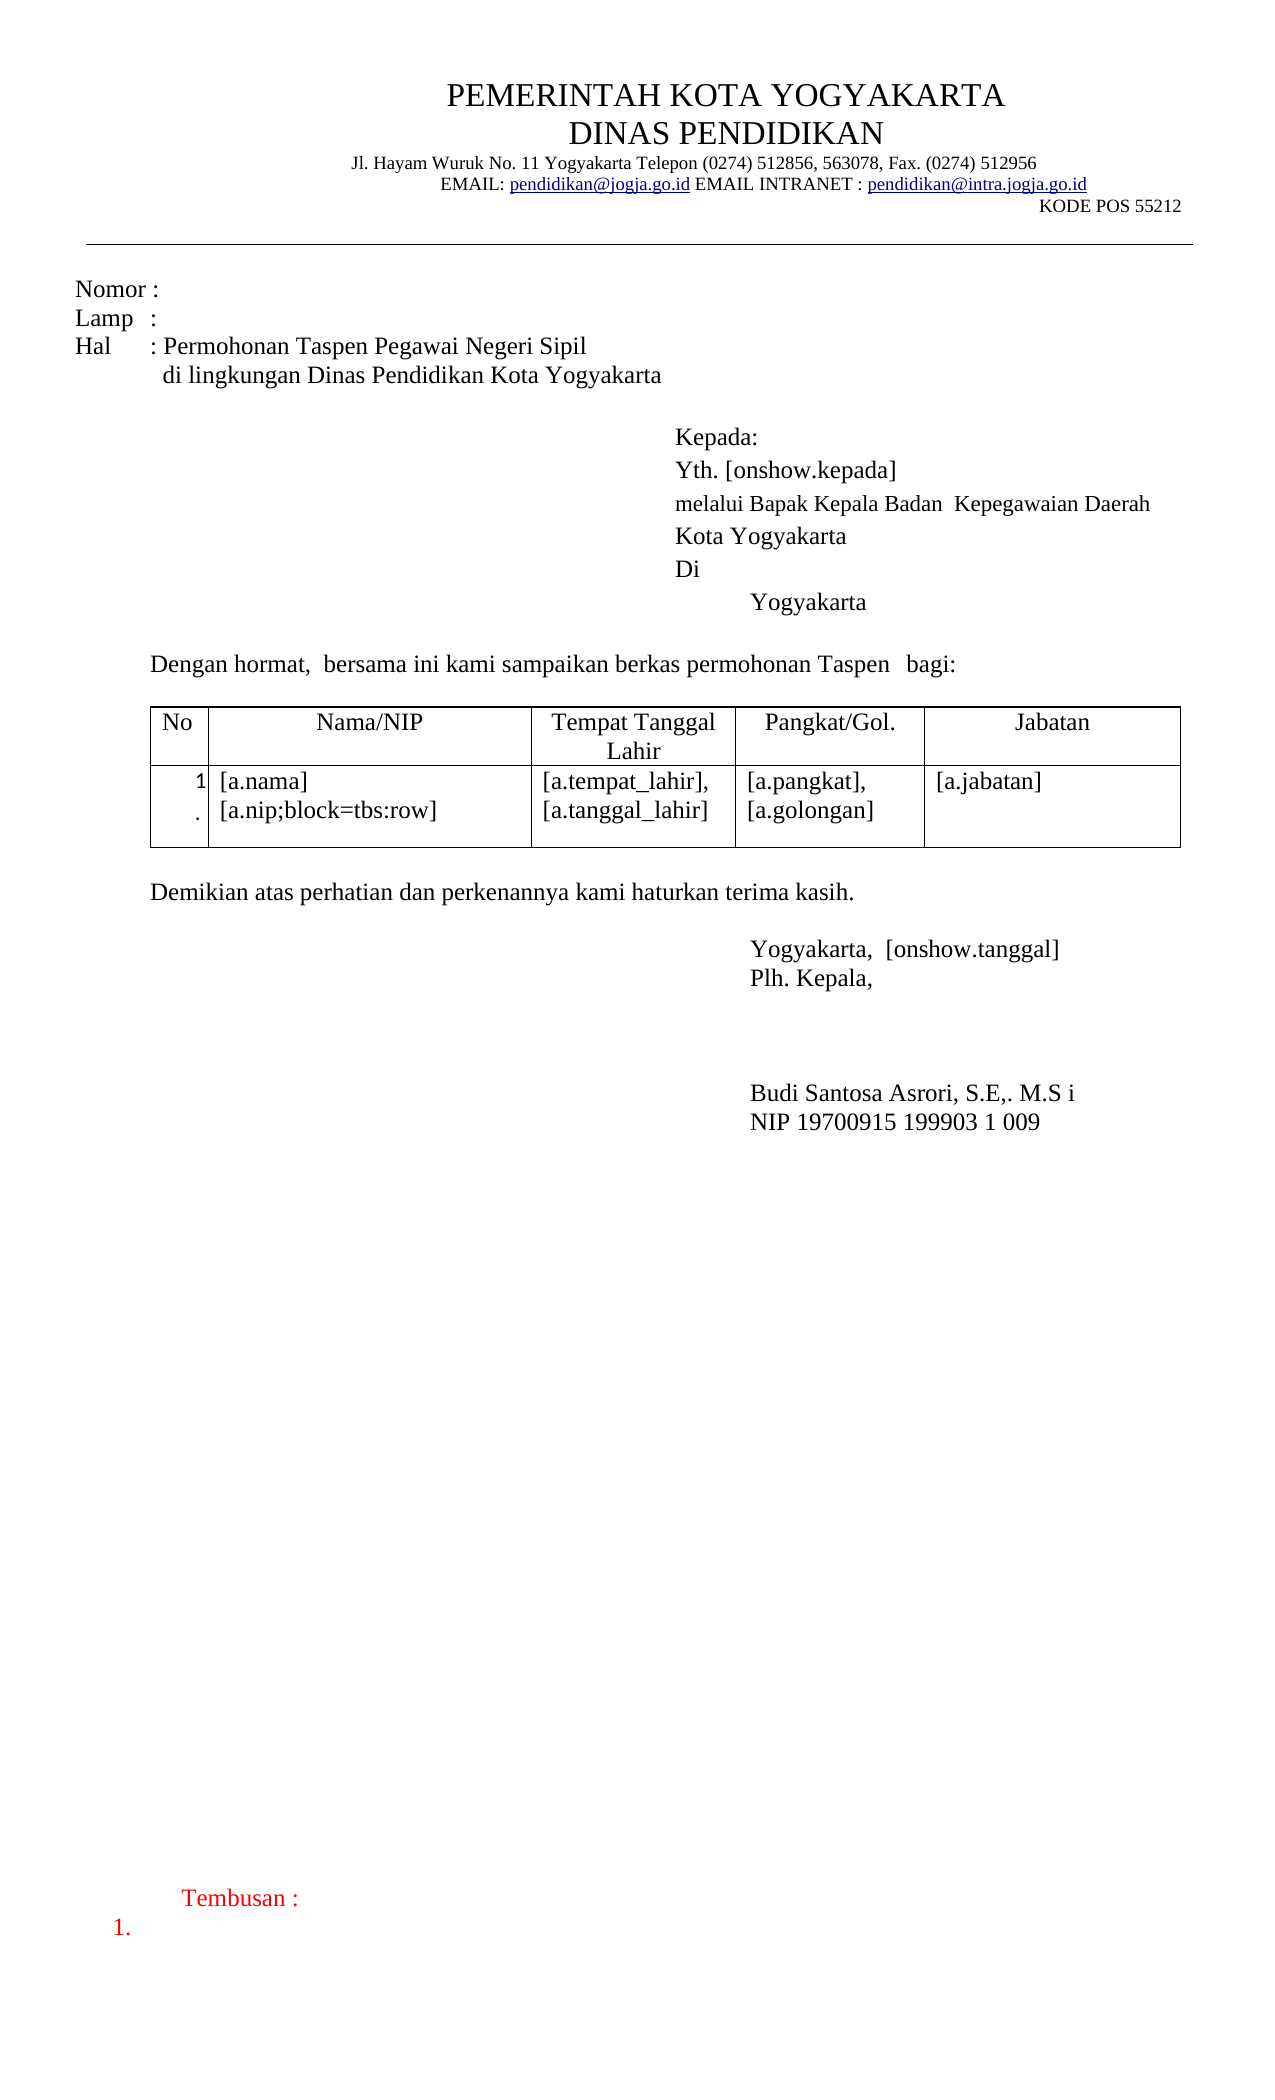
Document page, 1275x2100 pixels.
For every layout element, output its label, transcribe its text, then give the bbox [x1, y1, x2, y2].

text Yogyakarta [75, 587, 1200, 616]
table_cell [151, 766, 208, 847]
table_header Tempat Tanggal Lahir [532, 708, 735, 765]
table_cell [a.nama] [a.nip;block=tbs:row] [209, 766, 531, 847]
table_header Nama/NIP [209, 708, 531, 765]
text Di [75, 554, 1200, 583]
table_header Pangkat/Gol. [736, 708, 924, 765]
table_header No [151, 708, 208, 765]
text Plh. Kepala, [75, 963, 1200, 992]
text Kota Yogyakarta [75, 521, 1200, 550]
text Kepada: [75, 422, 1200, 451]
table_cell [a.jabatan] [925, 766, 1180, 847]
text Nomor : [75, 274, 1200, 303]
text di lingkungan Dinas Pendidikan Kota Yogyakarta [75, 360, 1200, 389]
table_header Jabatan [925, 708, 1180, 765]
text Demikian atas perhatian dan perkenannya kami haturkan terima kasih. [75, 877, 1200, 906]
text Yth. [onshow.kepada] melalui Bapak Kepala Badan Kepegawaian Daerah [75, 455, 1200, 517]
text Tembusan : [75, 1883, 1200, 1912]
text Budi Santosa Asrori, S.E,. M.S i [675, 1078, 1200, 1107]
text Lamp : [75, 303, 1200, 332]
text Yogyakarta, [onshow.tanggal] [675, 934, 1200, 963]
text NIP 19700915 199903 1 009 [675, 1107, 1200, 1136]
table_cell [a.tempat_lahir], [a.tanggal_lahir] [532, 766, 735, 847]
table_cell [a.pangkat], [a.golongan] [736, 766, 924, 847]
text Hal : Permohonan Taspen Pegawai Negeri Sipil [75, 332, 1200, 360]
table_header PEMERINTAH KOTA YOGYAKARTA DINAS PENDIDIKAN Jl. Hayam Wuruk No. 11 Yogyakarta Telepon (0274) 512856, 563078, Fax. (0274) 512956 EMAIL: pendidikan@jogja.go.id EMAIL INTRANET : pendidikan@intra.jogja.go.id KODE POS 55212 [260, 75, 1193, 244]
text Dengan hormat, bersama ini kami sampaikan berkas permohonan Taspen bagi: [75, 649, 1200, 678]
table_header [86, 75, 259, 244]
